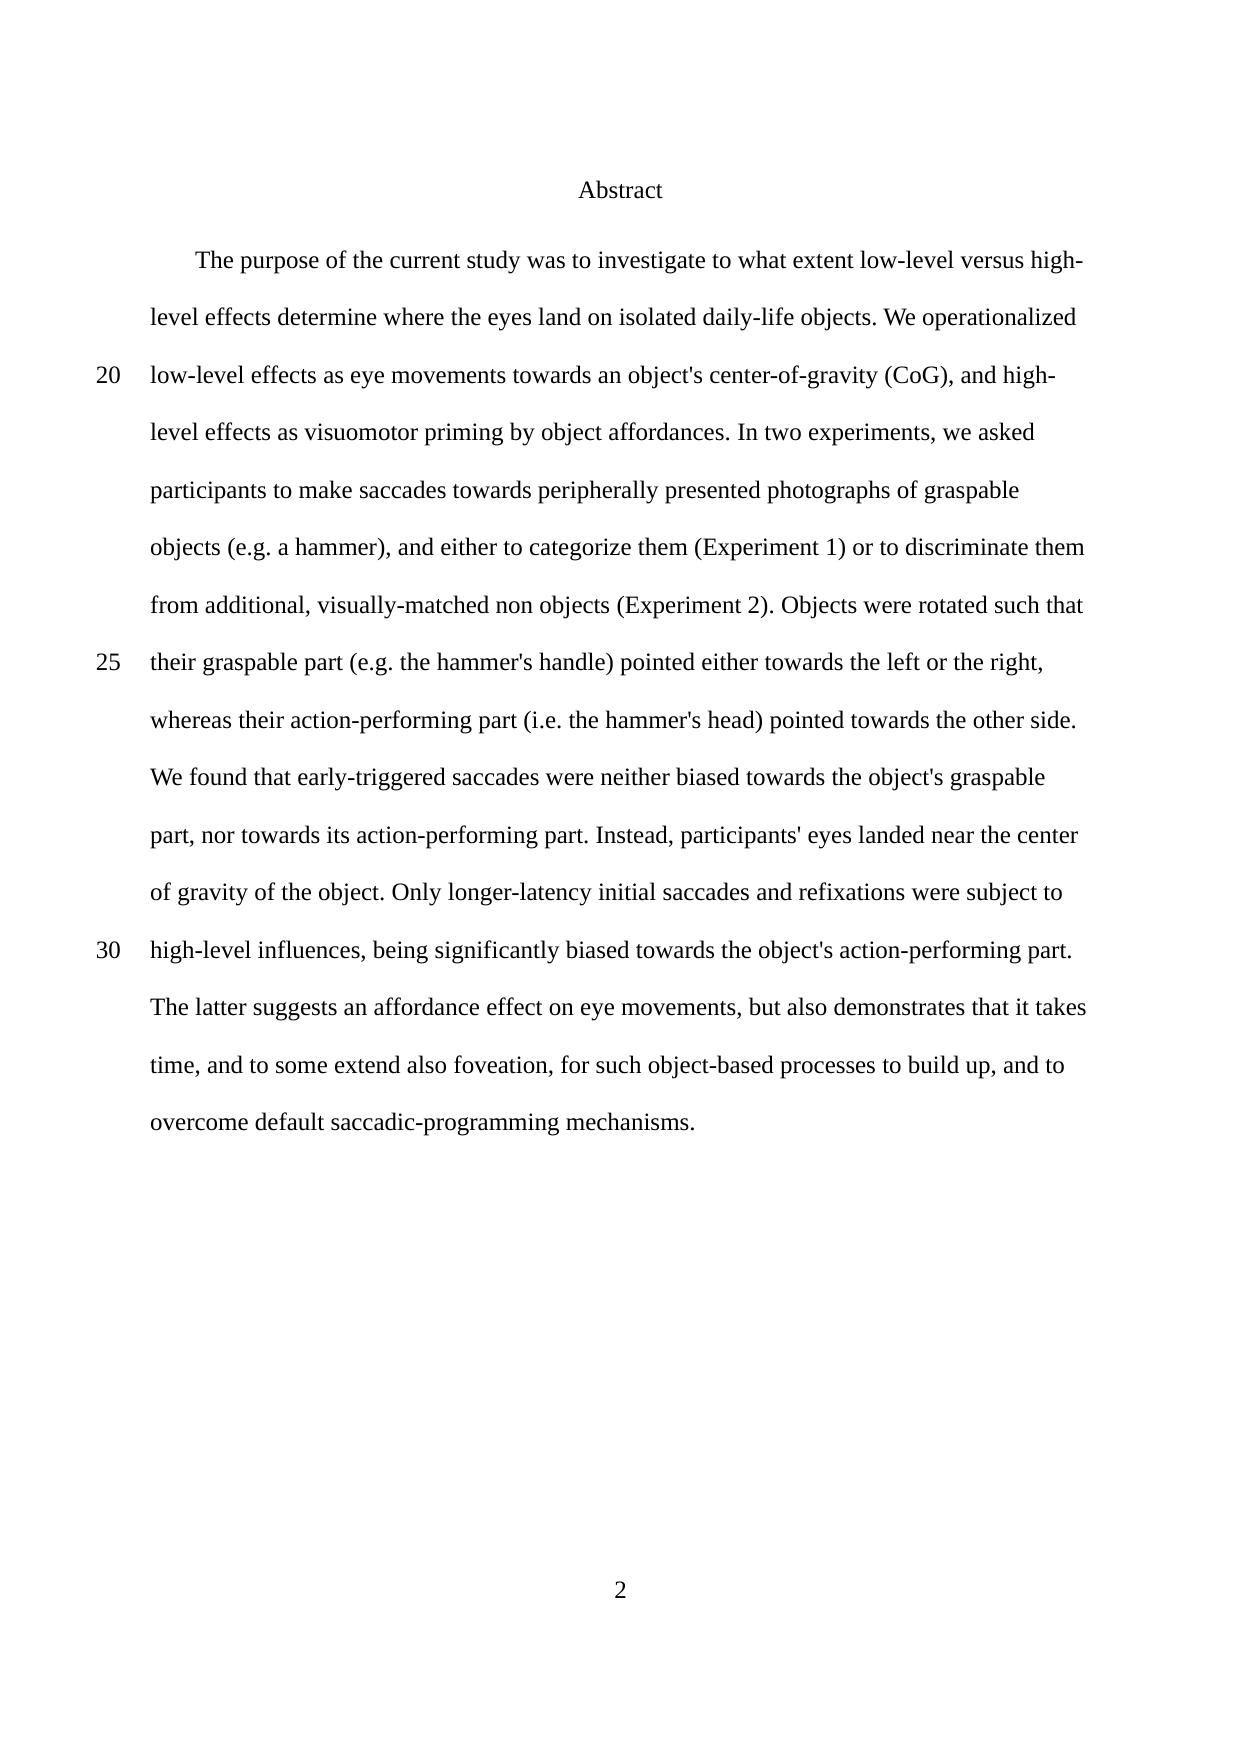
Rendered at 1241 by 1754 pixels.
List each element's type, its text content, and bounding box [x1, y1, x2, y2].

text The purpose of the current study was to investigate to what extent low-level versus high-level effects determine where the eyes land on isolated daily-life objects. We operationalized low-level effects as eye movements towards an object's center-of-gravity (CoG), and high-level effects as visuomotor priming by object affordances. In two experiments, we asked participants to make saccades towards peripherally presented photographs of graspable objects (e.g. a hammer), and either to categorize them (Experiment 1) or to discriminate them from additional, visually-matched non objects (Experiment 2). Objects were rotated such that their graspable part (e.g. the hammer's handle) pointed either towards the left or the right, whereas their action-performing part (i.e. the hammer's head) pointed towards the other side. We found that early-triggered saccades were neither biased towards the object's graspable part, nor towards its action-performing part. Instead, participants' eyes landed near the center of gravity of the object. Only longer-latency initial saccades and refixations were subject to high-level influences, being significantly biased towards the object's action-performing part. The latter suggests an affordance effect on eye movements, but also demonstrates that it takes time, and to some extend also foveation, for such object-based processes to build up, and to overcome default saccadic-programming mechanisms. [150, 245, 1091, 1136]
subtitle Abstract [150, 175, 1091, 204]
